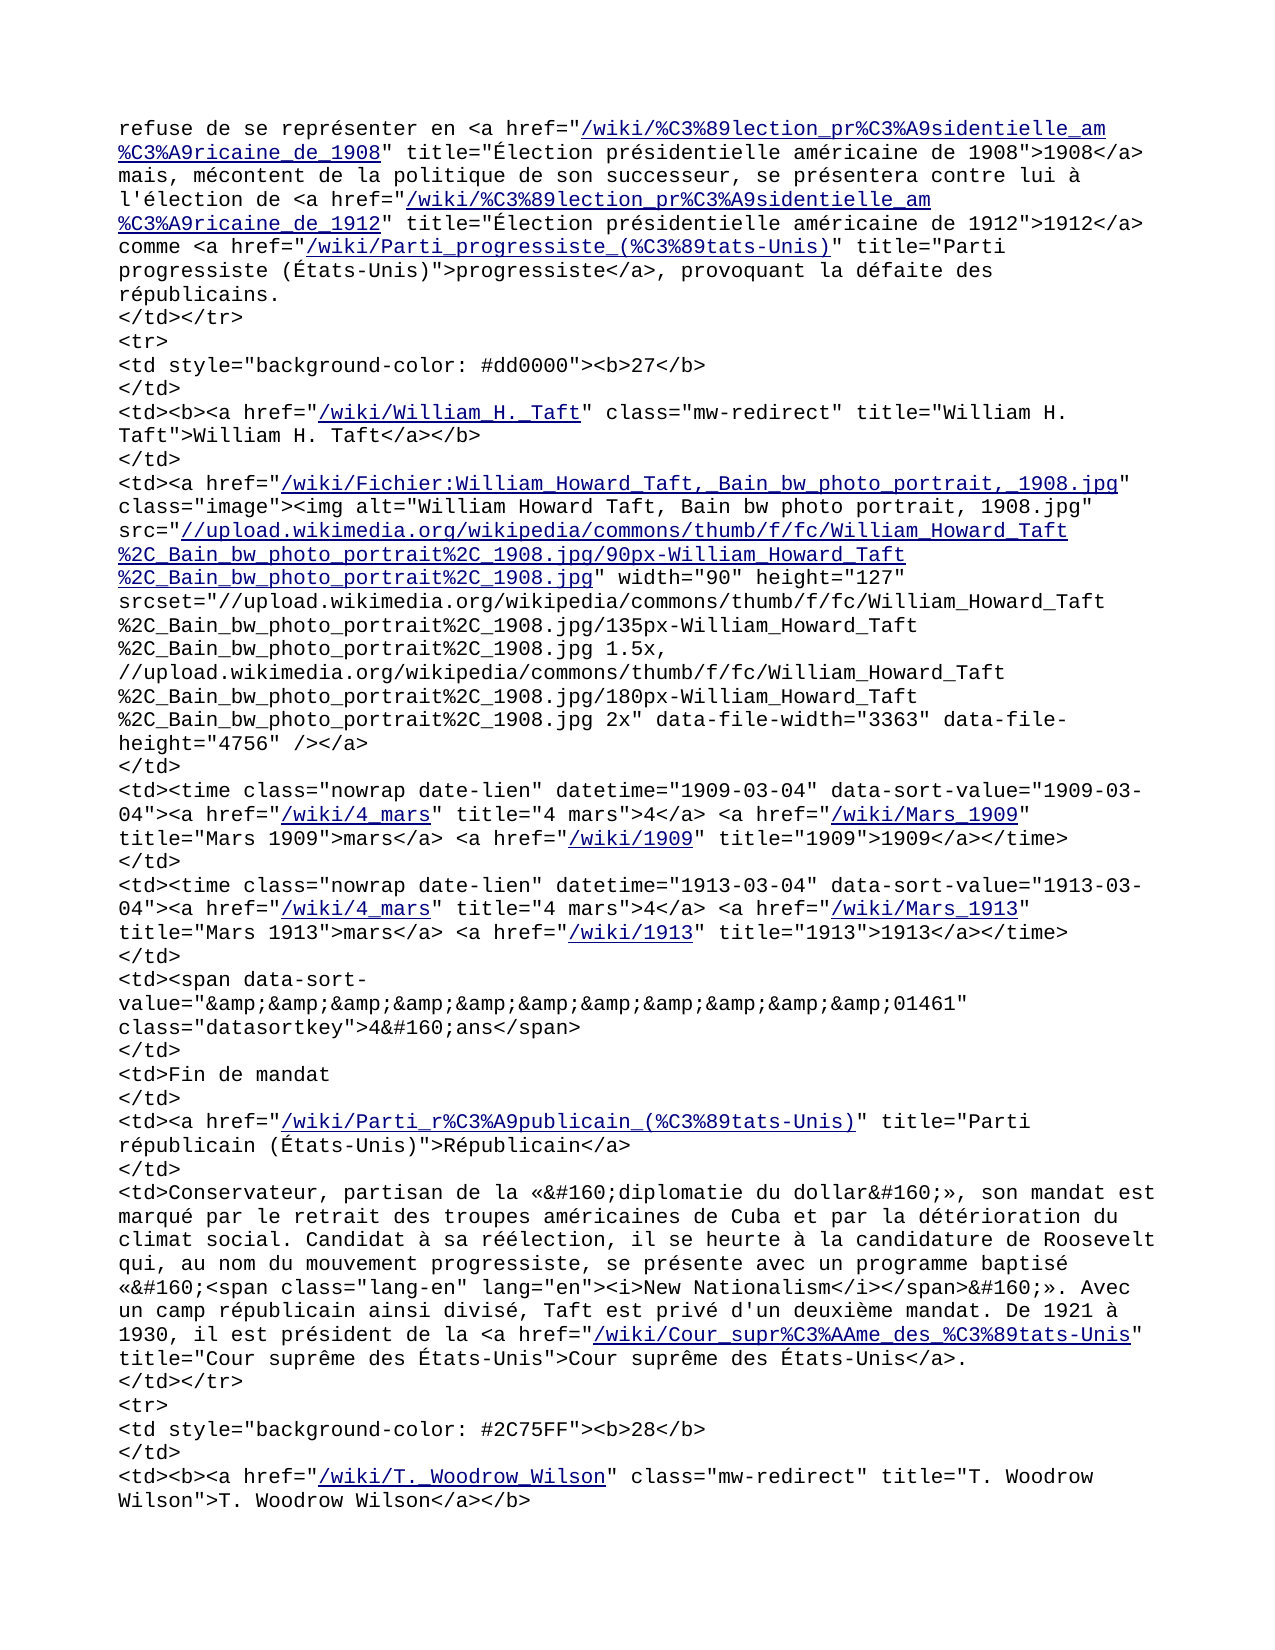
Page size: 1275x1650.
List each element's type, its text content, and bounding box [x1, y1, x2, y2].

text <td><time class="nowrap date-lien" datetime="1913-03-04" data-sort-value="1913-03-04"><a href="/wiki/4_mars" title="4 mars">4</a> <a href="/wiki/Mars_1913" title="Mars 1913">mars</a> <a href="/wiki/1913" title="1913">1913</a></time> [118, 875, 1157, 946]
text </td> [118, 1040, 1157, 1064]
text <td><b><a href="/wiki/T._Woodrow_Wilson" class="mw-redirect" title="T. Woodrow Wilson">T. Woodrow Wilson</a></b> [118, 1466, 1157, 1513]
text </td> [118, 378, 1157, 402]
text </td> [118, 1088, 1157, 1111]
text </td> [118, 1442, 1157, 1466]
text <tr> [118, 1395, 1157, 1419]
text </td> [118, 946, 1157, 969]
text <td>Conservateur, partisan de la «&#160;diplomatie du dollar&#160;», son mandat est marqué par le retrait des troupes américaines de Cuba et par la détérioration du climat social. Candidat à sa réélection, il se heurte à la candidature de Roosevelt qui, au nom du mouvement progressiste, se présente avec un programme baptisé «&#160;<span class="lang-en" lang="en"><i>New Nationalism</i></span>&#160;». Avec un camp républicain ainsi divisé, Taft est privé d'un deuxième mandat. De 1921 à 1930, il est président de la <a href="/wiki/Cour_supr%C3%AAme_des_%C3%89tats-Unis" title="Cour suprême des États-Unis">Cour suprême des États-Unis</a>. [118, 1182, 1157, 1371]
text </td></tr> [118, 307, 1157, 331]
text <td><a href="/wiki/Parti_r%C3%A9publicain_(%C3%89tats-Unis)" title="Parti républicain (États-Unis)">Républicain</a> [118, 1111, 1157, 1158]
text </td> [118, 1158, 1157, 1182]
text <td><a href="/wiki/Fichier:William_Howard_Taft,_Bain_bw_photo_portrait,_1908.jpg" class="image"><img alt="William Howard Taft, Bain bw photo portrait, 1908.jpg" src="//upload.wikimedia.org/wikipedia/commons/thumb/f/fc/William_Howard_Taft%2C_Bain_bw_photo_portrait%2C_1908.jpg/90px-William_Howard_Taft%2C_Bain_bw_photo_portrait%2C_1908.jpg" width="90" height="127" srcset="//upload.wikimedia.org/wikipedia/commons/thumb/f/fc/William_Howard_Taft%2C_Bain_bw_photo_portrait%2C_1908.jpg/135px-William_Howard_Taft%2C_Bain_bw_photo_portrait%2C_1908.jpg 1.5x, //upload.wikimedia.org/wikipedia/commons/thumb/f/fc/William_Howard_Taft%2C_Bain_bw_photo_portrait%2C_1908.jpg/180px-William_Howard_Taft%2C_Bain_bw_photo_portrait%2C_1908.jpg 2x" data-file-width="3363" data-file-height="4756" /></a> [118, 473, 1157, 757]
text <td><time class="nowrap date-lien" datetime="1909-03-04" data-sort-value="1909-03-04"><a href="/wiki/4_mars" title="4 mars">4</a> <a href="/wiki/Mars_1909" title="Mars 1909">mars</a> <a href="/wiki/1909" title="1909">1909</a></time> [118, 780, 1157, 851]
text <td><span data-sort-value="&amp;&amp;&amp;&amp;&amp;&amp;&amp;&amp;&amp;&amp;&amp;01461" class="datasortkey">4&#160;ans</span> [118, 969, 1157, 1040]
text refuse de se représenter en <a href="/wiki/%C3%89lection_pr%C3%A9sidentielle_am%C3%A9ricaine_de_1908" title="Élection présidentielle américaine de 1908">1908</a> mais, mécontent de la politique de son successeur, se présentera contre lui à l'élection de <a href="/wiki/%C3%89lection_pr%C3%A9sidentielle_am%C3%A9ricaine_de_1912" title="Élection présidentielle américaine de 1912">1912</a> comme <a href="/wiki/Parti_progressiste_(%C3%89tats-Unis)" title="Parti progressiste (États-Unis)">progressiste</a>, provoquant la défaite des républicains. [118, 118, 1157, 307]
text <td><b><a href="/wiki/William_H._Taft" class="mw-redirect" title="William H. Taft">William H. Taft</a></b> [118, 402, 1157, 449]
text <td style="background-color: #2C75FF"><b>28</b> [118, 1419, 1157, 1442]
text </td> [118, 851, 1157, 875]
text </td> [118, 449, 1157, 473]
text <td style="background-color: #dd0000"><b>27</b> [118, 354, 1157, 378]
text <tr> [118, 331, 1157, 354]
text <td>Fin de mandat [118, 1064, 1157, 1088]
text </td></tr> [118, 1371, 1157, 1395]
text </td> [118, 757, 1157, 780]
